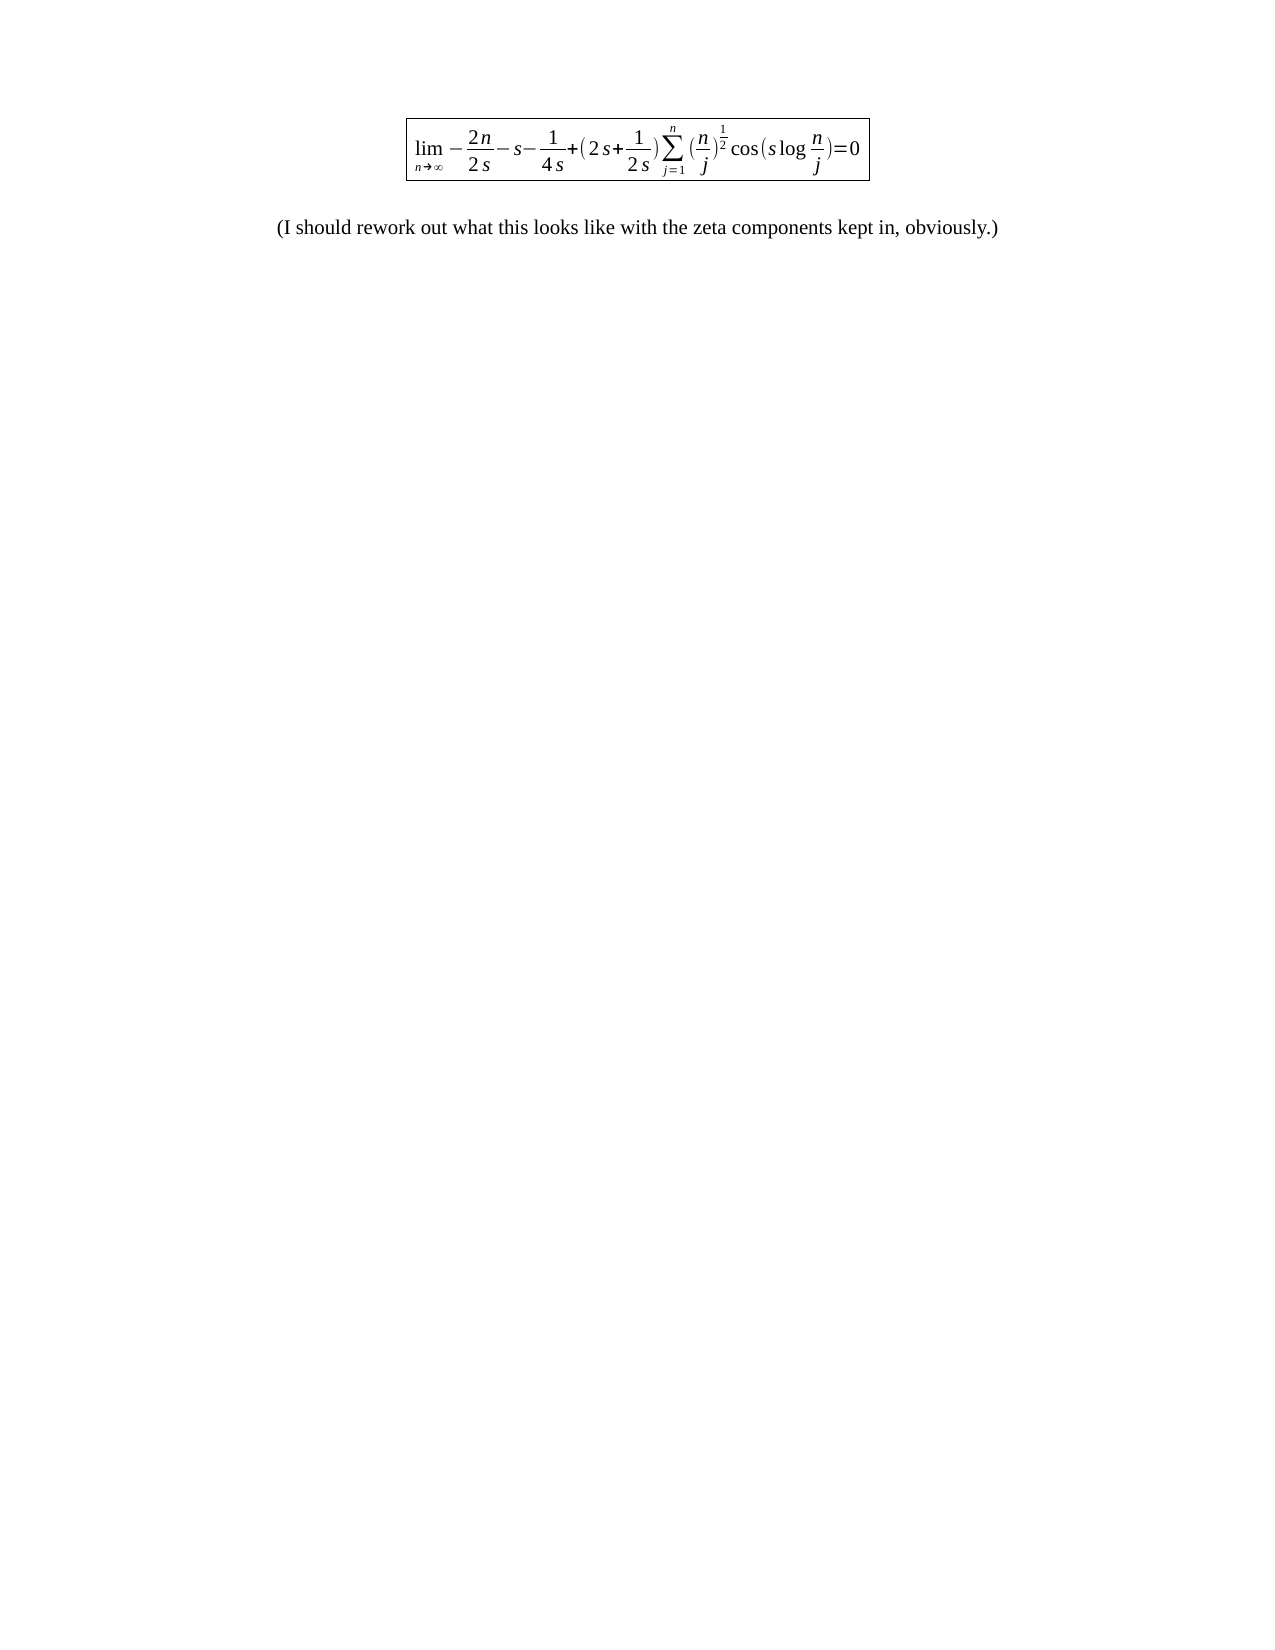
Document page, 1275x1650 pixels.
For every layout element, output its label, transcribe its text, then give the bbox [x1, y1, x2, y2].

text (I should rework out what this looks like with the zeta components kept in, obviously.) [118, 215, 1157, 239]
